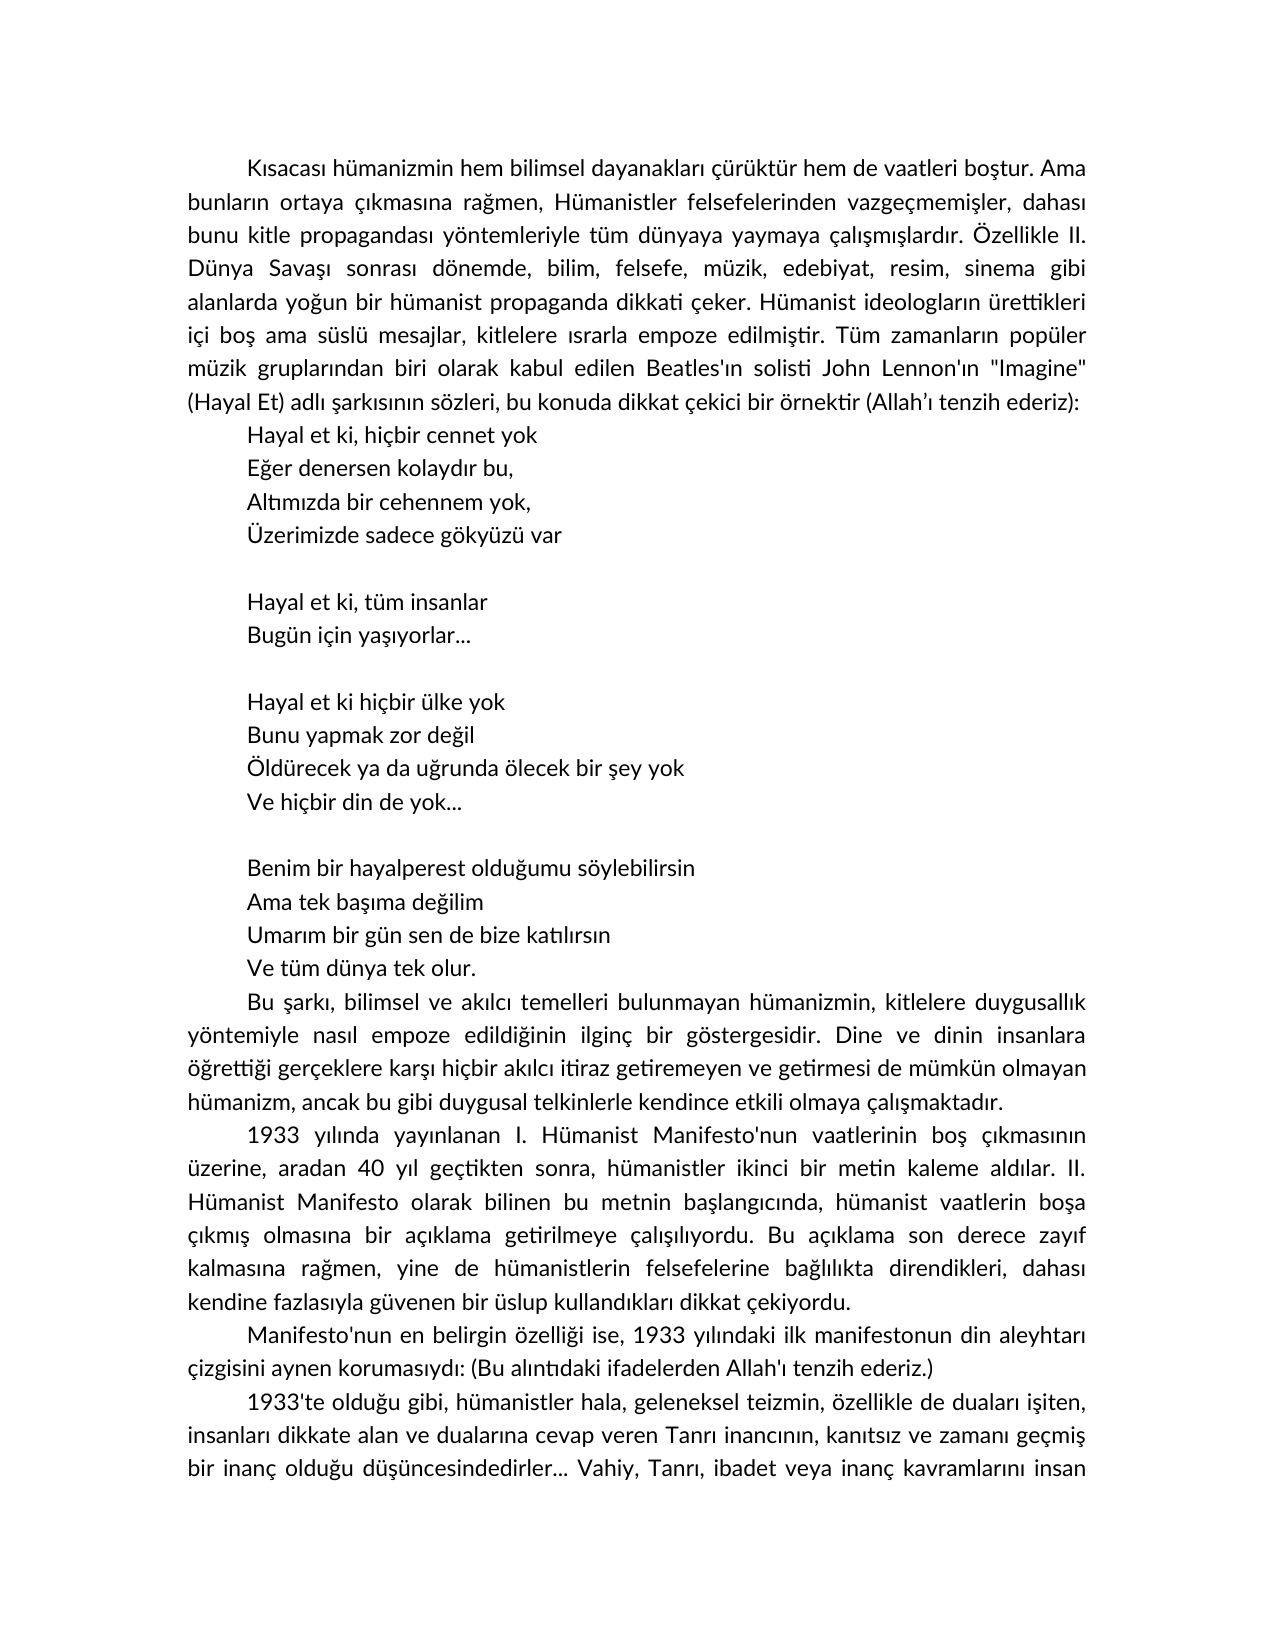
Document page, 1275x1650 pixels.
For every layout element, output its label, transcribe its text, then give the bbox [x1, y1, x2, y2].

text Eğer denersen kolaydır bu, [187, 450, 1087, 483]
text Öldürecek ya da uğrunda ölecek bir şey yok [187, 750, 1087, 783]
text Ve tüm dünya tek olur. [187, 950, 1087, 983]
text 1933 yılında yayınlanan I. Hümanist Manifesto'nun vaatlerinin boş çıkmasının üzerine, aradan 40 yıl geçtikten sonra, hümanistler ikinci bir metin kaleme aldılar. II. Hümanist Manifesto olarak bilinen bu metnin başlangıcında, hümanist vaatlerin boşa çıkmış olmasına bir açıklama getirilmeye çalışılıyordu. Bu açıklama son derece zayıf kalmasına rağmen, yine de hümanistlerin felsefelerine bağlılıkta direndikleri, dahası kendine fazlasıyla güvenen bir üslup kullandıkları dikkat çekiyordu. [187, 1117, 1087, 1317]
text Manifesto'nun en belirgin özelliği ise, 1933 yılındaki ilk manifestonun din aleyhtarı çizgisini aynen korumasıydı: (Bu alıntıdaki ifadelerden Allah'ı tenzih ederiz.) [187, 1317, 1087, 1383]
text Üzerimizde sadece gökyüzü var [187, 517, 1087, 550]
text Benim bir hayalperest olduğumu söylebilirsin [187, 850, 1087, 883]
text Bu şarkı, bilimsel ve akılcı temelleri bulunmayan hümanizmin, kitlelere duygusallık yöntemiyle nasıl empoze edildiğinin ilginç bir göstergesidir. Dine ve dinin insanlara öğrettiği gerçeklere karşı hiçbir akılcı itiraz getiremeyen ve getirmesi de mümkün olmayan hümanizm, ancak bu gibi duygusal telkinlerle kendince etkili olmaya çalışmaktadır. [187, 983, 1087, 1117]
text Umarım bir gün sen de bize katılırsın [187, 917, 1087, 950]
text Ama tek başıma değilim [187, 883, 1087, 917]
text Altımızda bir cehennem yok, [187, 483, 1087, 517]
text Hayal et ki hiçbir ülke yok [187, 683, 1087, 717]
text 1933'te olduğu gibi, hümanistler hala, geleneksel teizmin, özellikle de duaları işiten, insanları dikkate alan ve dualarına cevap veren Tanrı inancının, kanıtsız ve zamanı geçmiş bir inanç olduğu düşüncesindedirler... Vahiy, Tanrı, ibadet veya inanç kavramlarını insan [187, 1383, 1087, 1483]
text Bunu yapmak zor değil [187, 717, 1087, 750]
text Hayal et ki, hiçbir cennet yok [187, 417, 1087, 450]
text Kısacası hümanizmin hem bilimsel dayanakları çürüktür hem de vaatleri boştur. Ama bunların ortaya çıkmasına rağmen, Hümanistler felsefelerinden vazgeçmemişler, dahası bunu kitle propagandası yöntemleriyle tüm dünyaya yaymaya çalışmışlardır. Özellikle II. Dünya Savaşı sonrası dönemde, bilim, felsefe, müzik, edebiyat, resim, sinema gibi alanlarda yoğun bir hümanist propaganda dikkati çeker. Hümanist ideologların ürettikleri içi boş ama süslü mesajlar, kitlelere ısrarla empoze edilmiştir. Tüm zamanların popüler müzik gruplarından biri olarak kabul edilen Beatles'ın solisti John Lennon'ın "Imagine" (Hayal Et) adlı şarkısının sözleri, bu konuda dikkat çekici bir örnektir (Allah’ı tenzih ederiz): [187, 150, 1087, 417]
text Bugün için yaşıyorlar... [187, 617, 1087, 650]
text Hayal et ki, tüm insanlar [187, 583, 1087, 617]
text Ve hiçbir din de yok... [187, 783, 1087, 817]
